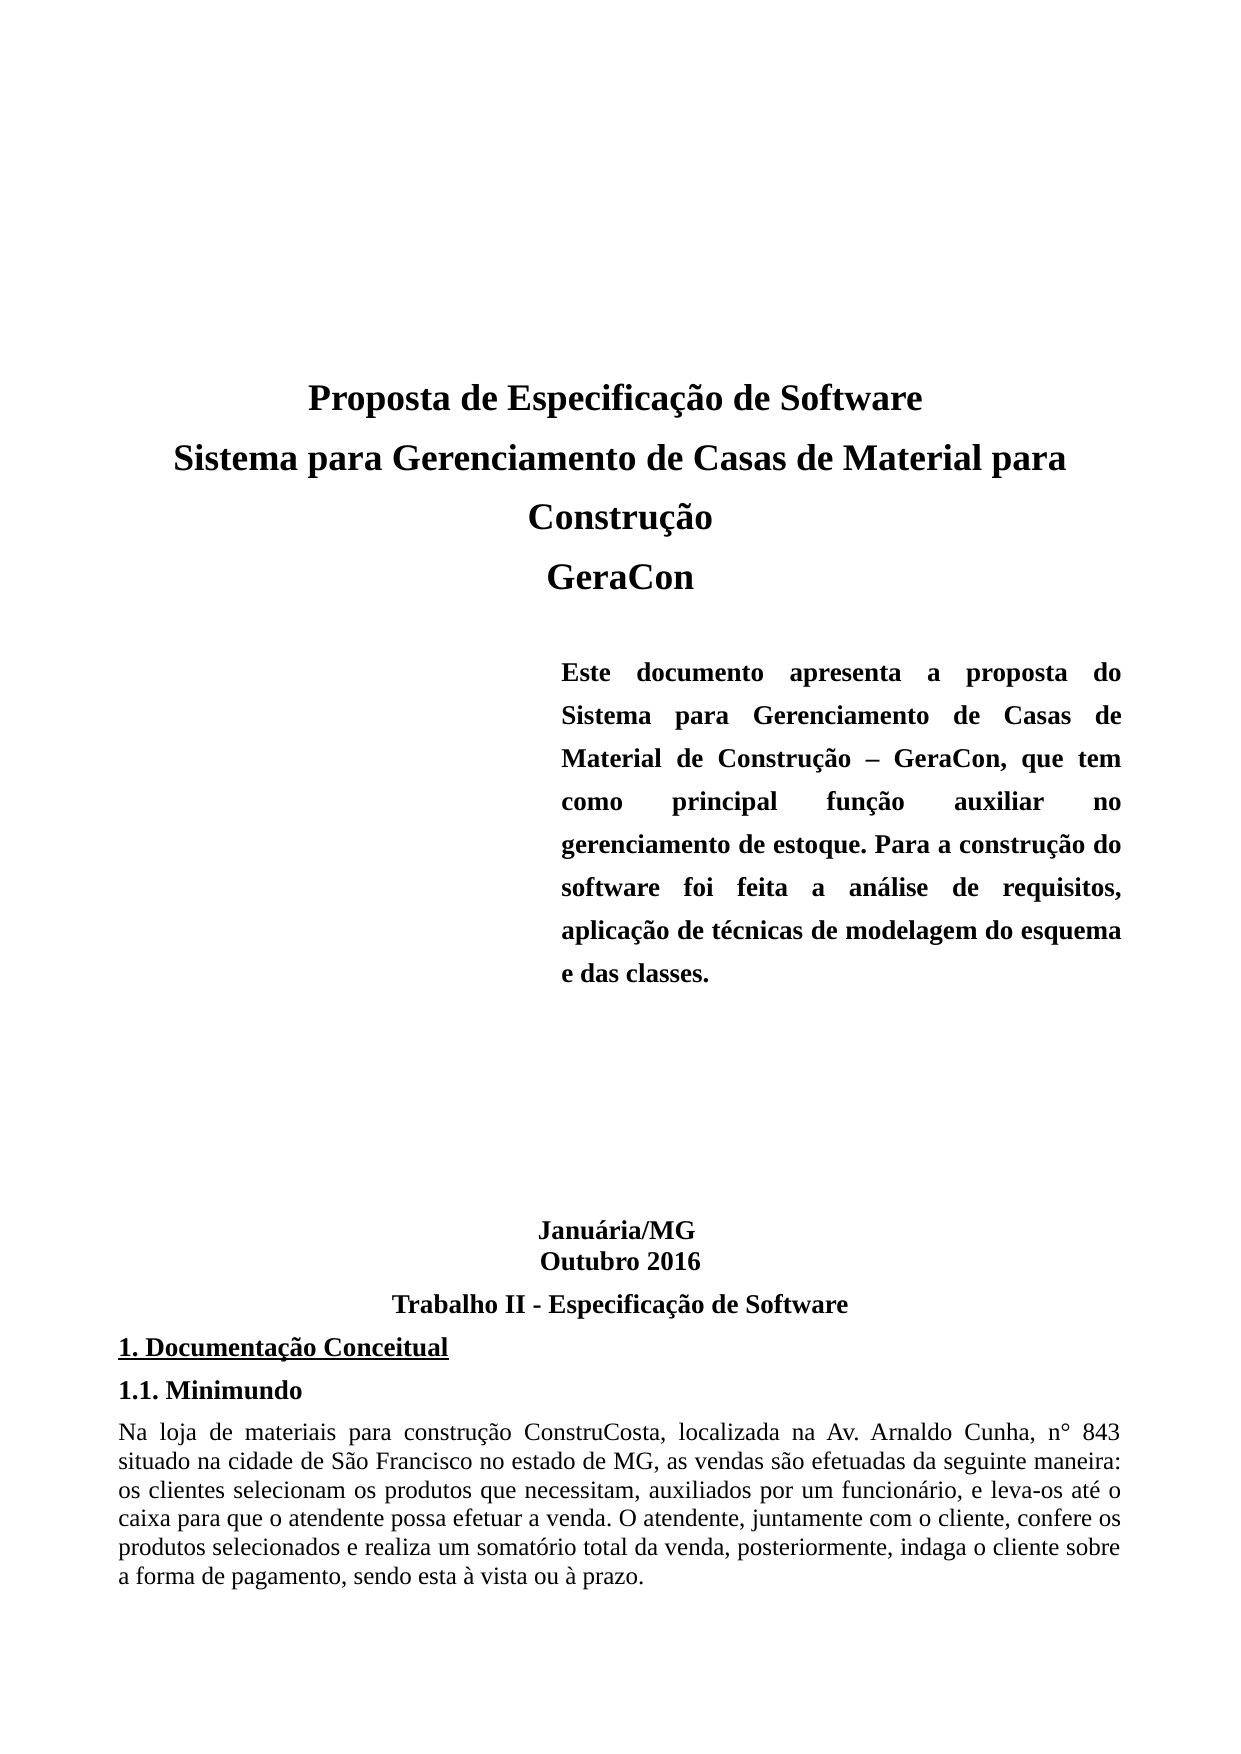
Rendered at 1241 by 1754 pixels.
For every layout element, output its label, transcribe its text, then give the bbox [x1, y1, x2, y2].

text GeraCon [118, 554, 1122, 597]
text Januária/MG [118, 1214, 1122, 1246]
text 1. Documentação Conceitual 1.1. Minimundo [118, 1331, 1122, 1405]
text Este documento apresenta a proposta do Sistema para Gerenciamento de Casas de Material de Construção – GeraCon, que tem como principal função auxiliar no gerenciamento de estoque. Para a construção do software foi feita a análise de requisitos, aplicação de técnicas de modelagem do esquema e das classes. [561, 656, 1122, 988]
text Outubro 2016 [118, 1246, 1122, 1277]
text Proposta de Especificação de Software [118, 376, 1122, 419]
text Trabalho II - Especificação de Software [118, 1288, 1122, 1319]
text Na loja de materiais para construção ConstruCosta, localizada na Av. Arnaldo Cunha, n° 843 situado na cidade de São Francisco no estado de MG, as vendas são efetuadas da seguinte maneira: os clientes selecionam os produtos que necessitam, auxiliados por um funcionário, e leva-os até o caixa para que o atendente possa efetuar a venda. O atendente, juntamente com o cliente, confere os produtos selecionados e realiza um somatório total da venda, posteriormente, indaga o cliente sobre a forma de pagamento, sendo esta à vista ou à prazo. [118, 1417, 1122, 1590]
text Sistema para Gerenciamento de Casas de Material para Construção [118, 435, 1122, 538]
